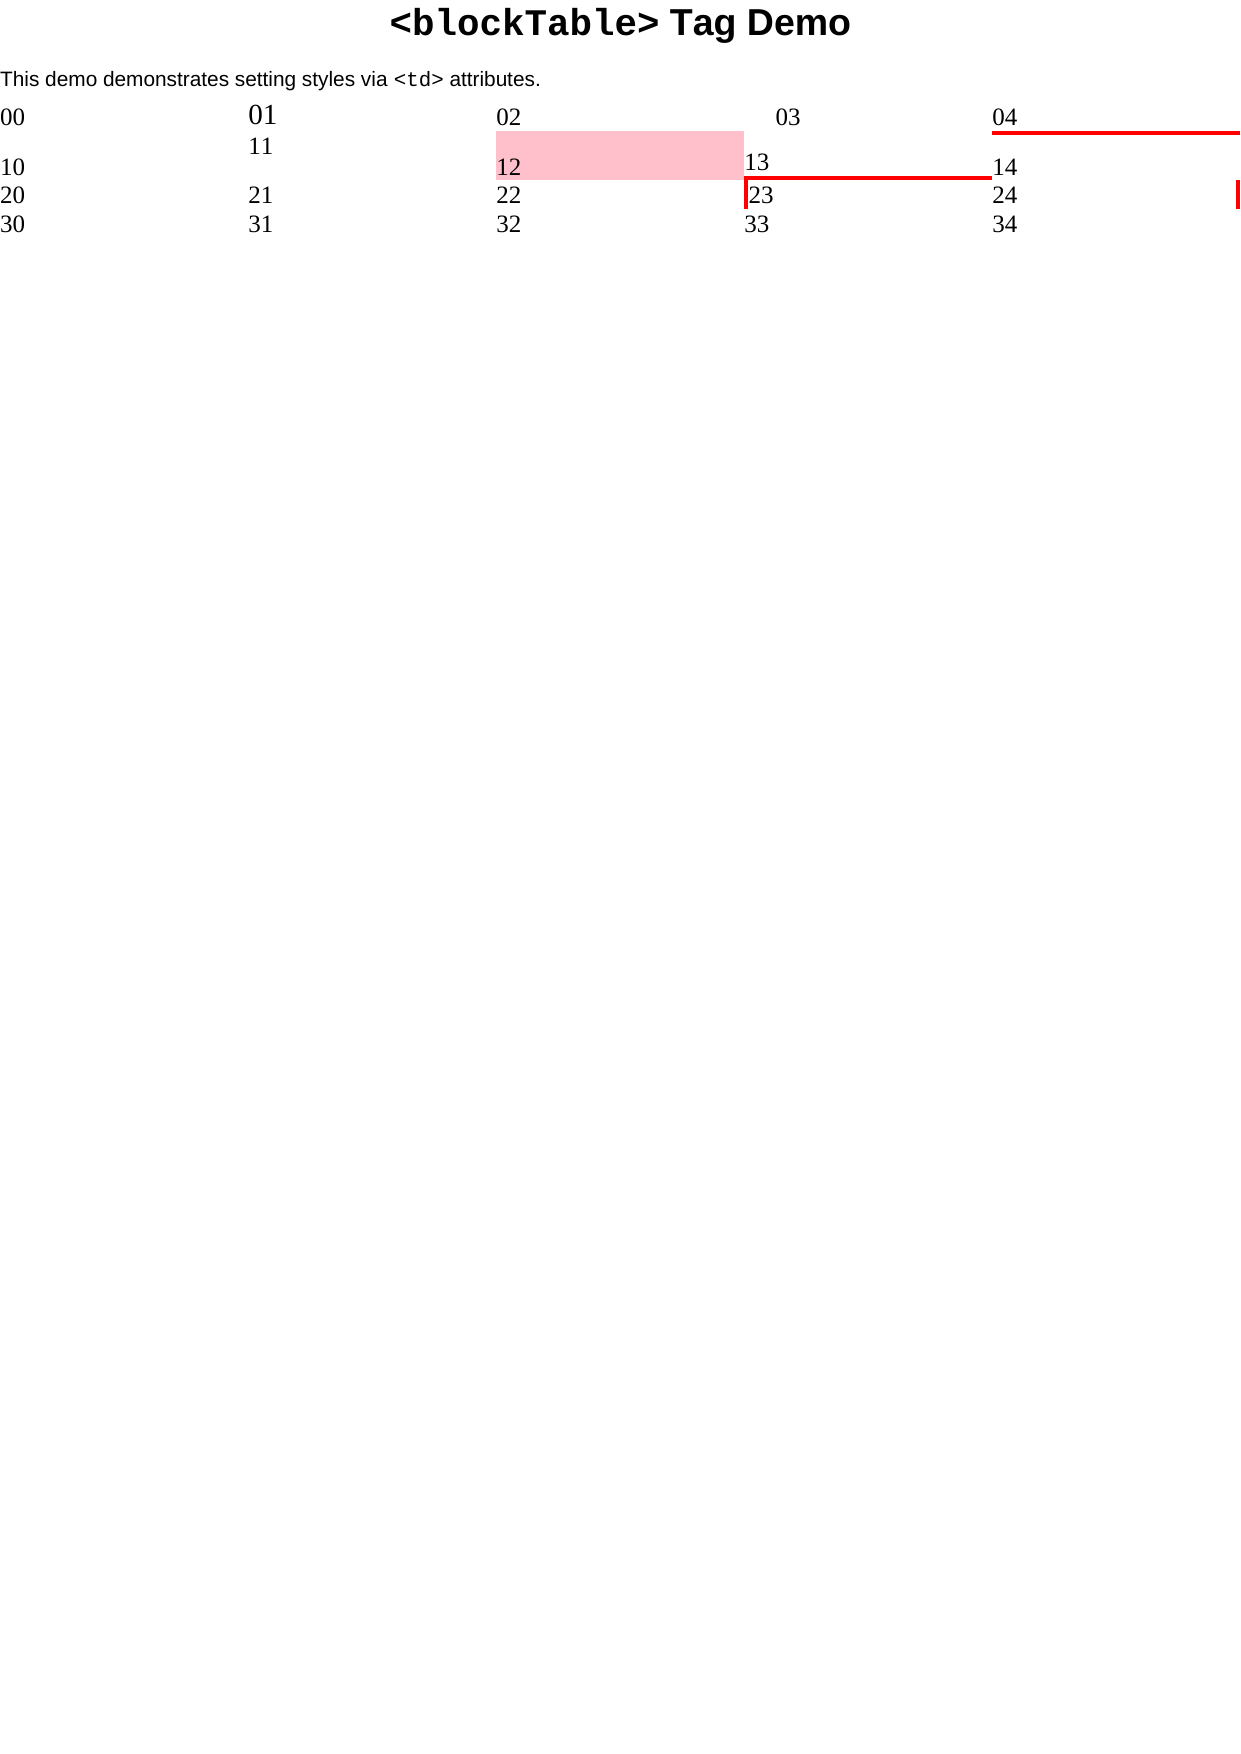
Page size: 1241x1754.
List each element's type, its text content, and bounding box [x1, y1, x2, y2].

table_cell 33 [744, 209, 992, 238]
table_cell 10 [0, 131, 248, 180]
table_cell 30 [0, 209, 248, 238]
table_header 01 [248, 97, 496, 131]
table_cell 31 [248, 209, 496, 238]
table_cell 22 [496, 180, 744, 209]
table_cell 14 [992, 135, 1240, 180]
title <blockTable> Tag Demo [0, 0, 1240, 46]
table_cell 13 [744, 131, 992, 176]
table_cell 11 [248, 131, 496, 180]
table_header 04 [992, 97, 1240, 131]
table_header 00 [0, 97, 248, 131]
table_cell 34 [992, 209, 1240, 238]
table_cell 32 [496, 209, 744, 238]
table_cell 12 [496, 131, 744, 180]
table_header 03 [744, 97, 992, 131]
table_header 02 [496, 97, 744, 131]
table_cell 20 [0, 180, 248, 209]
table_cell 23 [748, 180, 992, 209]
text This demo demonstrates setting styles via <td> attributes. [0, 67, 1240, 93]
table_cell 24 [992, 180, 1236, 209]
table_cell 21 [248, 180, 496, 209]
